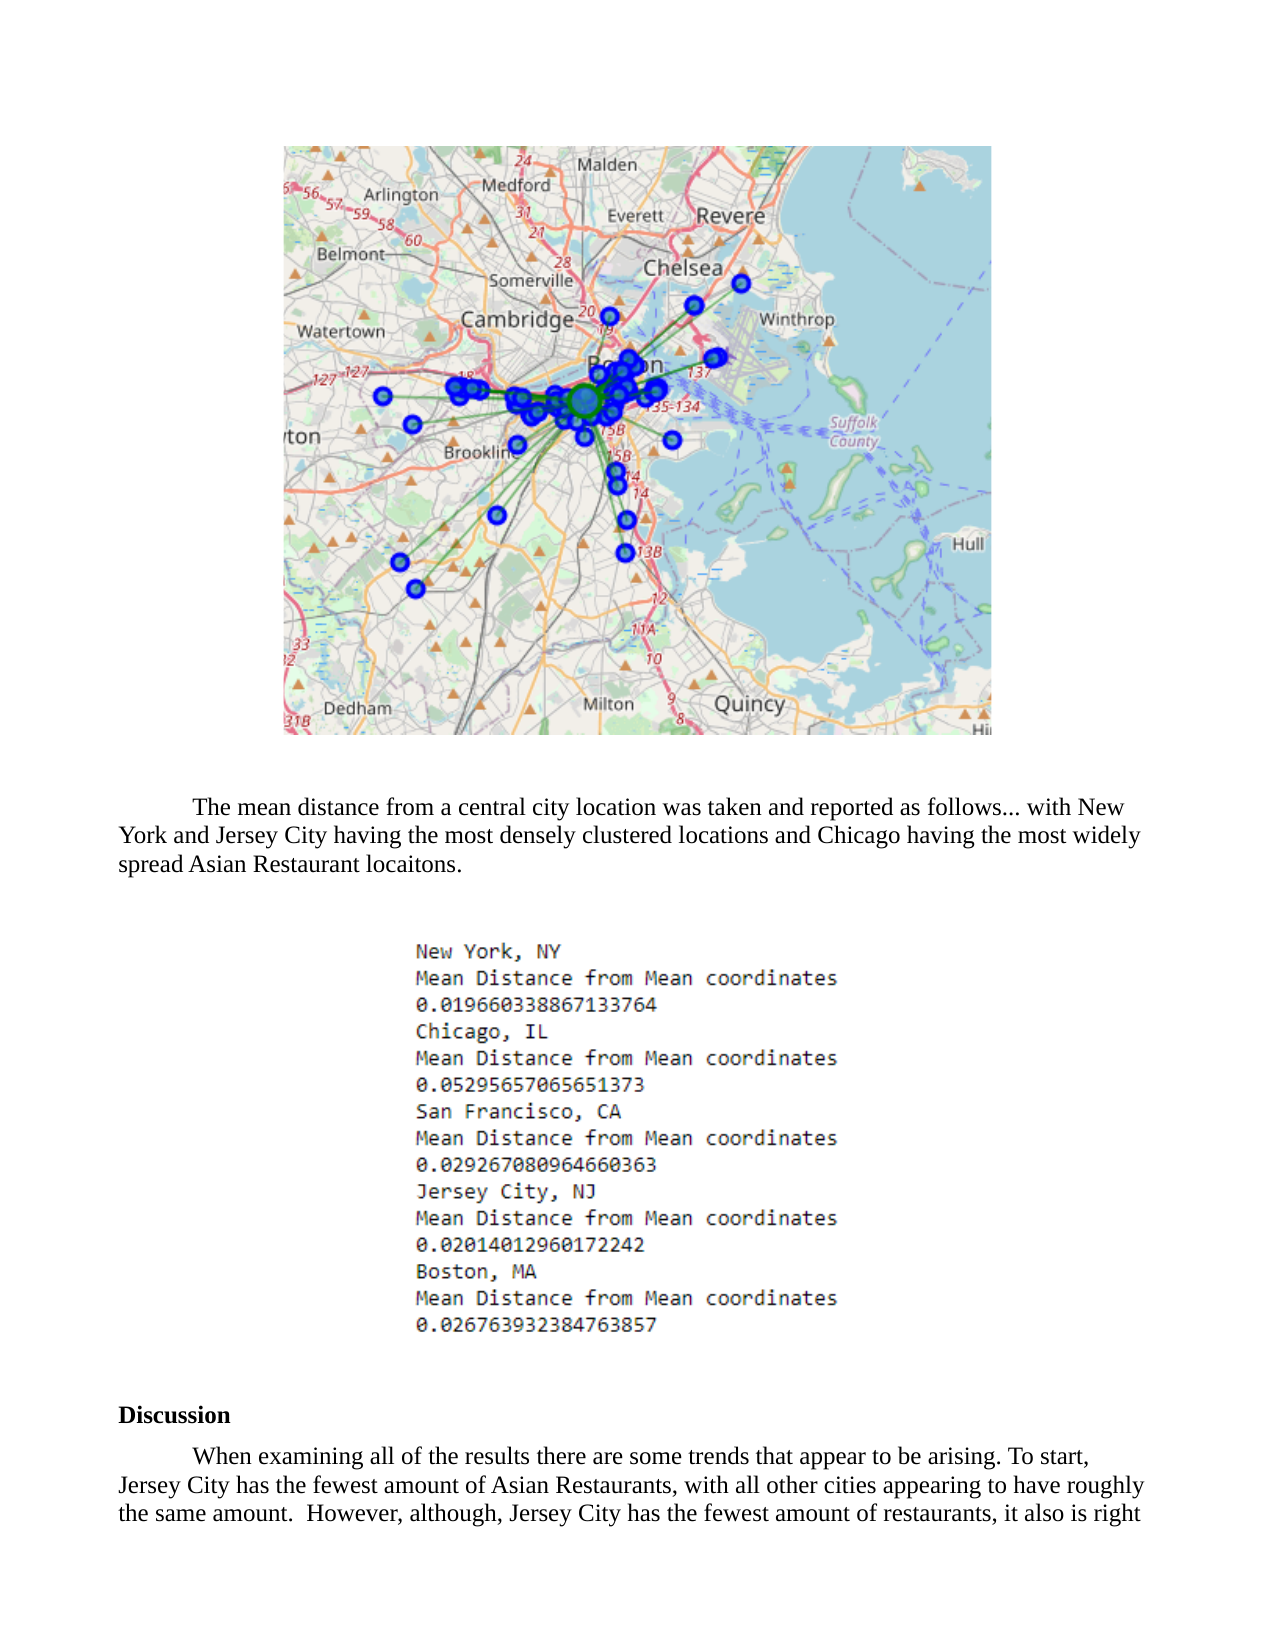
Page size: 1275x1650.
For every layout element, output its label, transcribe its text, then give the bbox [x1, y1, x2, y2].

picture [411, 932, 864, 1343]
text The mean distance from a central city location was taken and reported as follows... with New York and Jersey City having the most densely clustered locations and Chicago having the most widely spread Asian Restaurant locaitons. [118, 792, 1157, 878]
text When examining all of the results there are some trends that appear to be arising. To start, Jersey City has the fewest amount of Asian Restaurants, with all other cities appearing to have roughly the same amount. However, although, Jersey City has the fewest amount of restaurants, it also is right [118, 1441, 1157, 1527]
picture [283, 146, 992, 735]
text Discussion [118, 1400, 1157, 1428]
